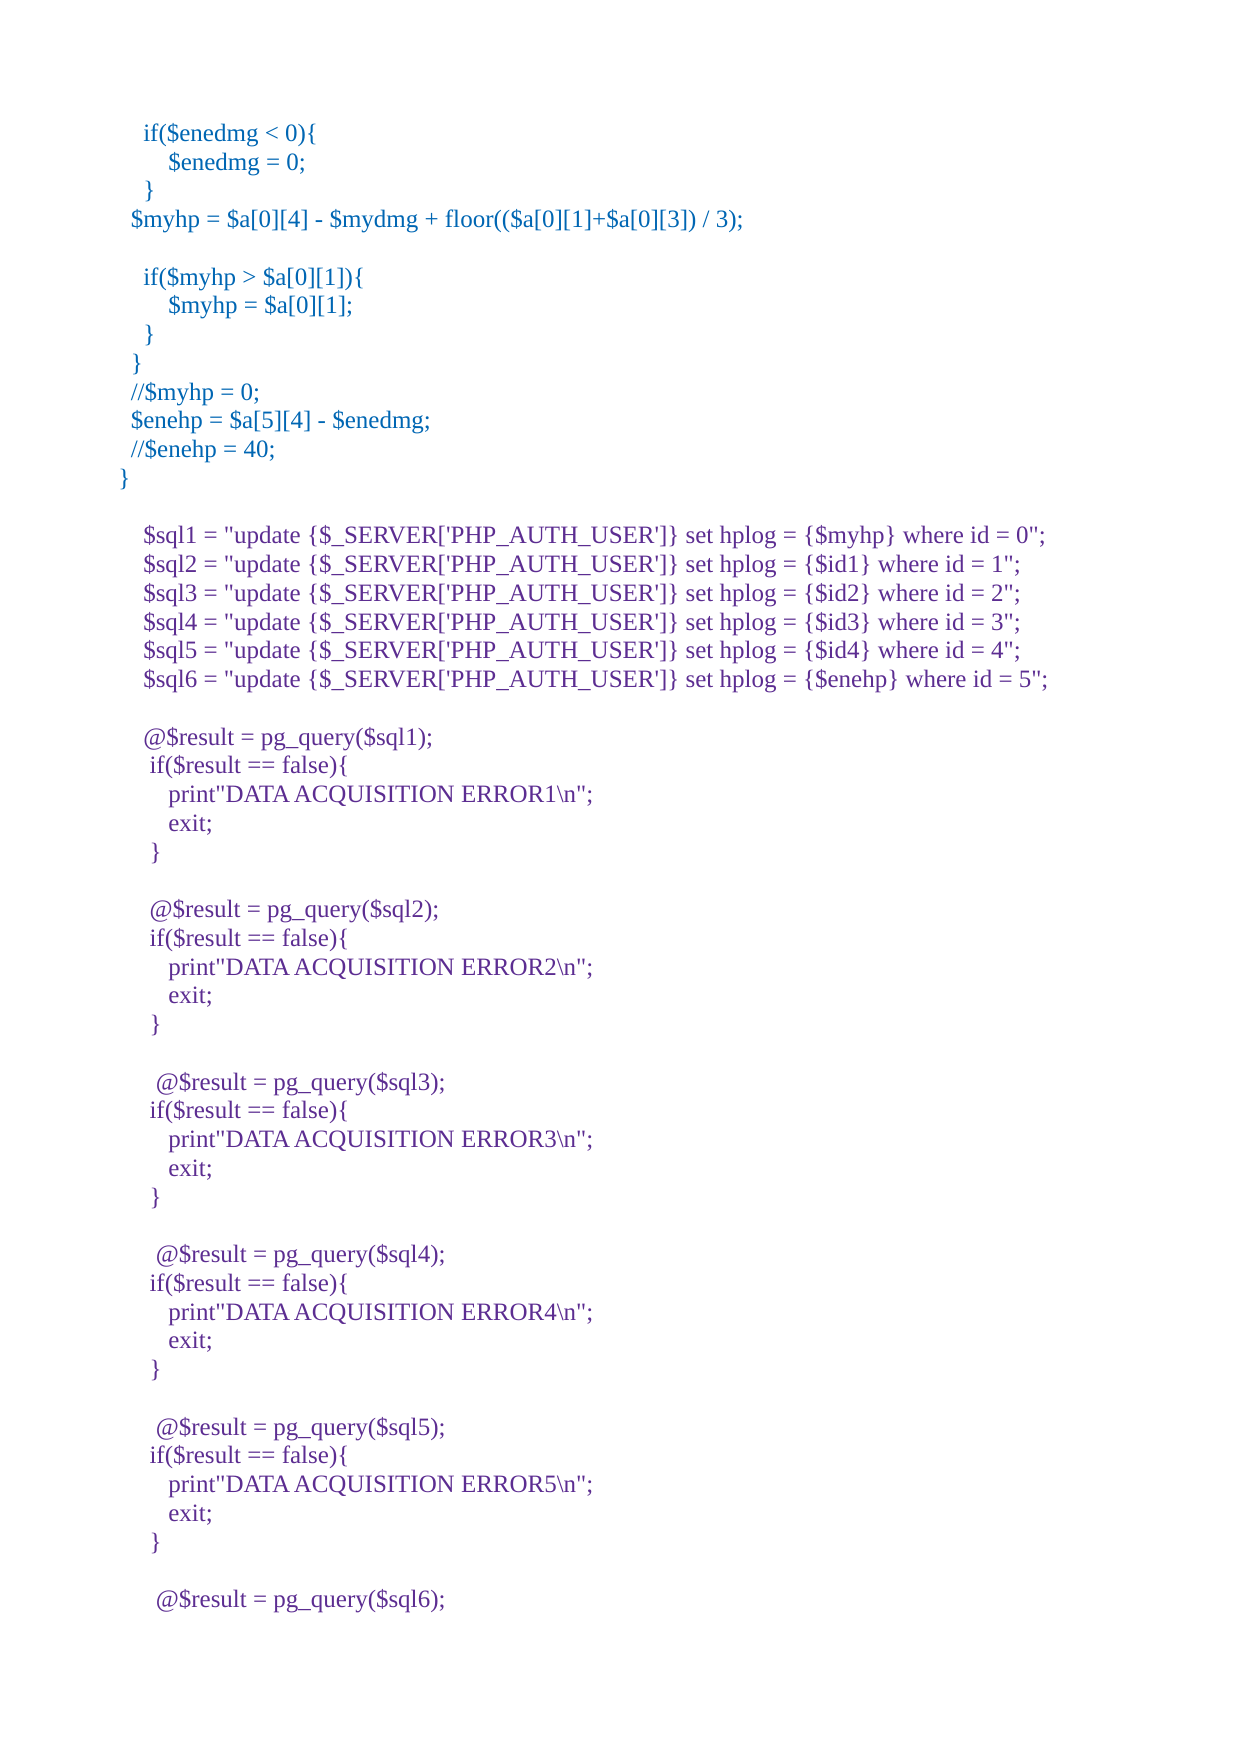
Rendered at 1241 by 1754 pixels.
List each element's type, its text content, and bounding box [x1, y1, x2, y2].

text } [118, 1354, 1122, 1383]
text @$result = pg_query($sql6); [118, 1584, 1122, 1613]
text exit; [118, 981, 1122, 1009]
text print"DATA ACQUISITION ERROR2\n"; [118, 952, 1122, 981]
text if($enedmg < 0){ [118, 118, 1122, 147]
text print"DATA ACQUISITION ERROR4\n"; [118, 1297, 1122, 1326]
text exit; [118, 808, 1122, 837]
text } [118, 463, 1122, 492]
text $sql5 = "update {$_SERVER['PHP_AUTH_USER']} set hplog = {$id4} where id = 4"; [118, 636, 1122, 664]
text @$result = pg_query($sql1); [118, 722, 1122, 751]
text } [118, 319, 1122, 348]
text $myhp = $a[0][4] - $mydmg + floor(($a[0][1]+$a[0][3]) / 3); [118, 204, 1122, 233]
text $enedmg = 0; [118, 147, 1122, 176]
text } [118, 1182, 1122, 1211]
text print"DATA ACQUISITION ERROR1\n"; [118, 779, 1122, 808]
text } [118, 176, 1122, 204]
text //$enehp = 40; [118, 434, 1122, 463]
text exit; [118, 1326, 1122, 1354]
text if($myhp > $a[0][1]){ [118, 262, 1122, 291]
text exit; [118, 1498, 1122, 1527]
text $enehp = $a[5][4] - $enedmg; [118, 406, 1122, 434]
text if($result == false){ [118, 1096, 1122, 1124]
text $sql2 = "update {$_SERVER['PHP_AUTH_USER']} set hplog = {$id1} where id = 1"; [118, 549, 1122, 578]
text if($result == false){ [118, 923, 1122, 952]
text @$result = pg_query($sql3); [118, 1067, 1122, 1096]
text } [118, 1009, 1122, 1038]
text $sql4 = "update {$_SERVER['PHP_AUTH_USER']} set hplog = {$id3} where id = 3"; [118, 607, 1122, 636]
text if($result == false){ [118, 1441, 1122, 1469]
text $sql6 = "update {$_SERVER['PHP_AUTH_USER']} set hplog = {$enehp} where id = 5"; [118, 664, 1122, 693]
text $myhp = $a[0][1]; [118, 291, 1122, 319]
text } [118, 1527, 1122, 1556]
text print"DATA ACQUISITION ERROR3\n"; [118, 1124, 1122, 1153]
text $sql1 = "update {$_SERVER['PHP_AUTH_USER']} set hplog = {$myhp} where id = 0"; [118, 521, 1122, 549]
text exit; [118, 1153, 1122, 1182]
text } [118, 348, 1122, 377]
text @$result = pg_query($sql2); [118, 894, 1122, 923]
text //$myhp = 0; [118, 377, 1122, 406]
text $sql3 = "update {$_SERVER['PHP_AUTH_USER']} set hplog = {$id2} where id = 2"; [118, 578, 1122, 607]
text @$result = pg_query($sql4); [118, 1239, 1122, 1268]
text @$result = pg_query($sql5); [118, 1412, 1122, 1441]
text } [118, 837, 1122, 866]
text print"DATA ACQUISITION ERROR5\n"; [118, 1469, 1122, 1498]
text if($result == false){ [118, 751, 1122, 779]
text if($result == false){ [118, 1268, 1122, 1297]
